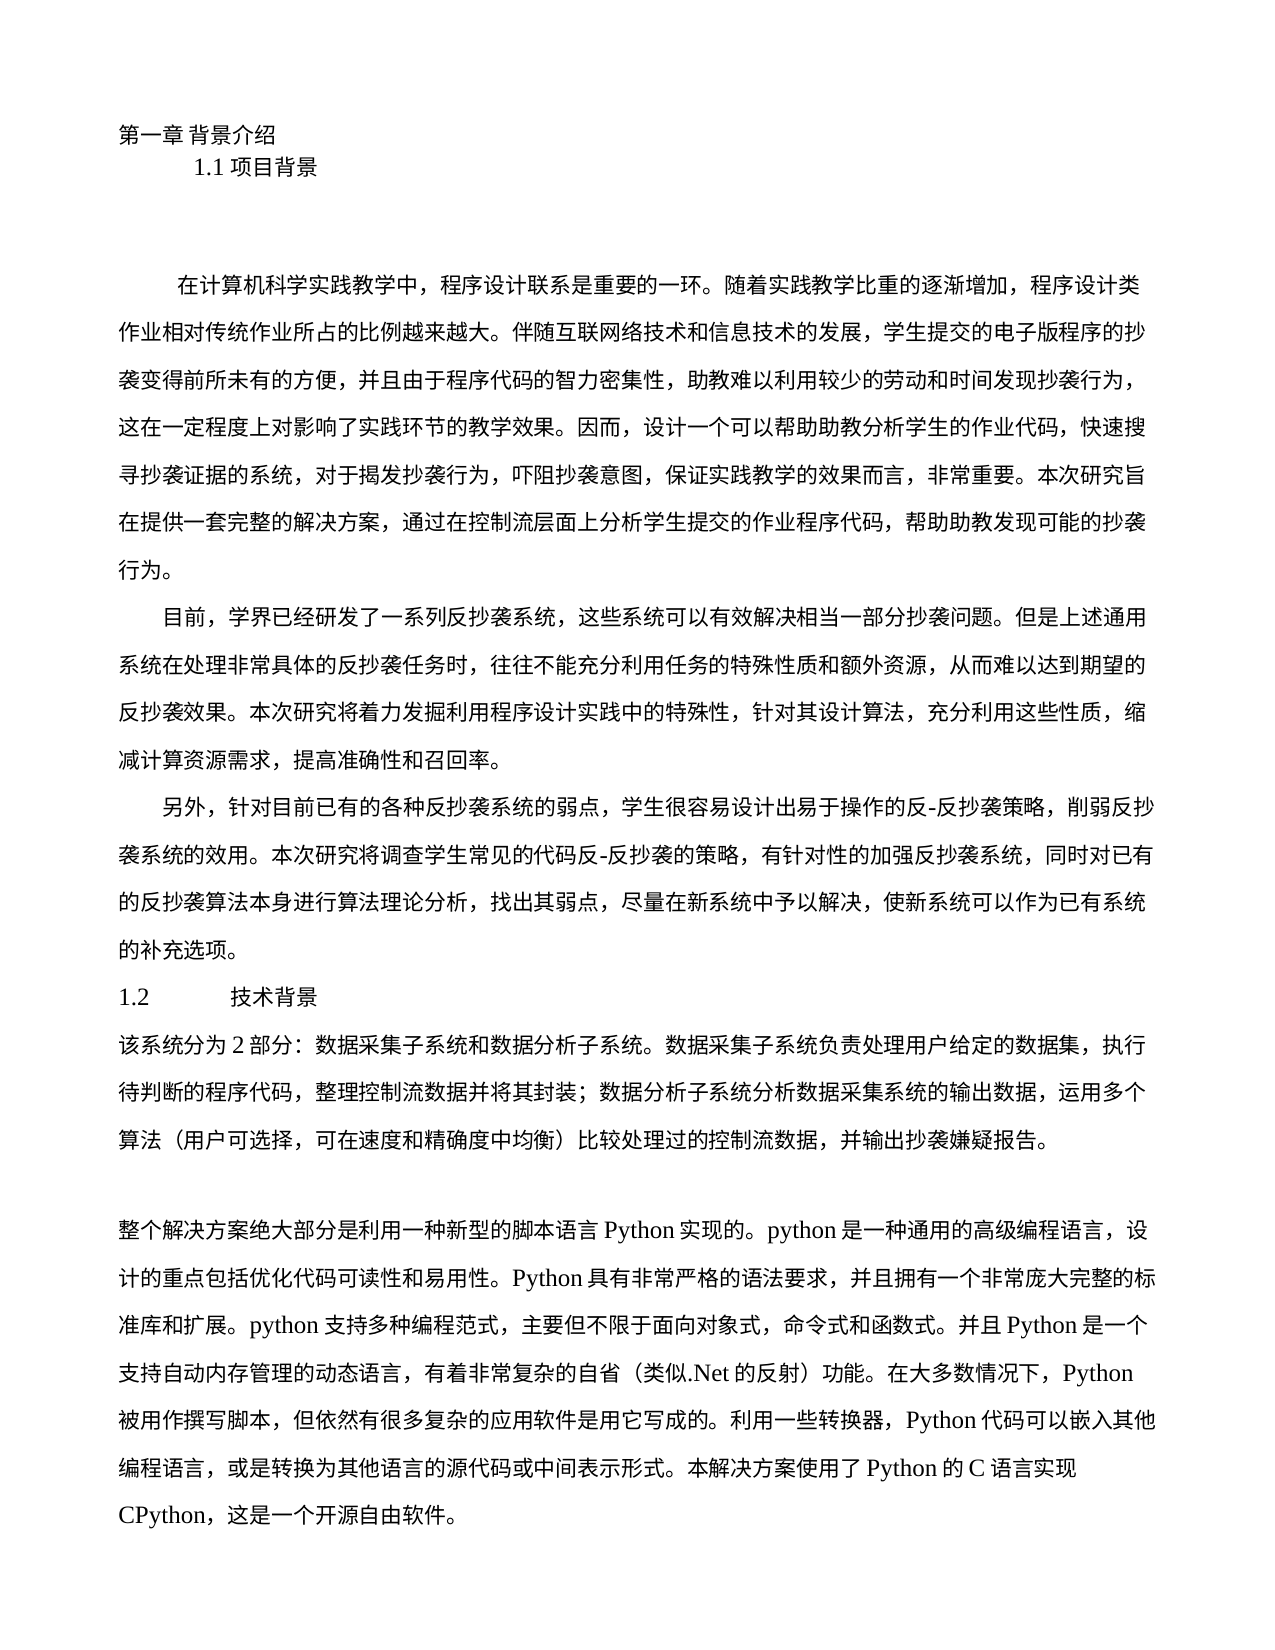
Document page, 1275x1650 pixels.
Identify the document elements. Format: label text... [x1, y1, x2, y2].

text 整个解决方案绝大部分是利用一种新型的脚本语言Python实现的。python是一种通用的高级编程语言，设计的重点包括优化代码可读性和易用性。Python具有非常严格的语法要求，并且拥有一个非常庞大完整的标准库和扩展。python支持多种编程范式，主要但不限于面向对象式，命令式和函数式。并且Python是一个支持自动内存管理的动态语言，有着非常复杂的自省（类似.Net的反射）功能。在大多数情况下，Python被用作撰写脚本，但依然有很多复杂的应用软件是用它写成的。利用一些转换器，Python代码可以嵌入其他编程语言，或是转换为其他语言的源代码或中间表示形式。本解决方案使用了Python的C语言实现CPython，这是一个开源自由软件。 [118, 1213, 1157, 1530]
list 该系统分为2部分：数据采集子系统和数据分析子系统。数据采集子系统负责处理用户给定的数据集，执行待判断的程序代码，整理控制流数据并将其封装；数据分析子系统分析数据采集系统的输出数据，运用多个算法（用户可选择，可在速度和精确度中均衡）比较处理过的控制流数据，并输出抄袭嫌疑报告。 [118, 1028, 1157, 1154]
list 技术背景 [118, 980, 1157, 1012]
text 目前，学界已经研发了一系列反抄袭系统，这些系统可以有效解决相当一部分抄袭问题。但是上述通用系统在处理非常具体的反抄袭任务时，往往不能充分利用任务的特殊性质和额外资源，从而难以达到期望的反抄袭效果。本次研究将着力发掘利用程序设计实践中的特殊性，针对其设计算法，充分利用这些性质，缩减计算资源需求，提高准确性和召回率。 [118, 600, 1157, 774]
list 项目背景 [193, 150, 1157, 181]
text 在计算机科学实践教学中，程序设计联系是重要的一环。随着实践教学比重的逐渐增加，程序设计类作业相对传统作业所占的比例越来越大。伴随互联网络技术和信息技术的发展，学生提交的电子版程序的抄袭变得前所未有的方便，并且由于程序代码的智力密集性，助教难以利用较少的劳动和时间发现抄袭行为，这在一定程度上对影响了实践环节的教学效果。因而，设计一个可以帮助助教分析学生的作业代码，快速搜寻抄袭证据的系统，对于揭发抄袭行为，吓阻抄袭意图，保证实践教学的效果而言，非常重要。本次研究旨在提供一套完整的解决方案，通过在控制流层面上分析学生提交的作业程序代码，帮助助教发现可能的抄袭行为。 [118, 268, 1157, 584]
text 另外，针对目前已有的各种反抄袭系统的弱点，学生很容易设计出易于操作的反-反抄袭策略，削弱反抄袭系统的效用。本次研究将调查学生常见的代码反-反抄袭的策略，有针对性的加强反抄袭系统，同时对已有的反抄袭算法本身进行算法理论分析，找出其弱点，尽量在新系统中予以解决，使新系统可以作为已有系统的补充选项。 [118, 790, 1157, 964]
text 第一章 背景介绍 [118, 118, 1157, 150]
